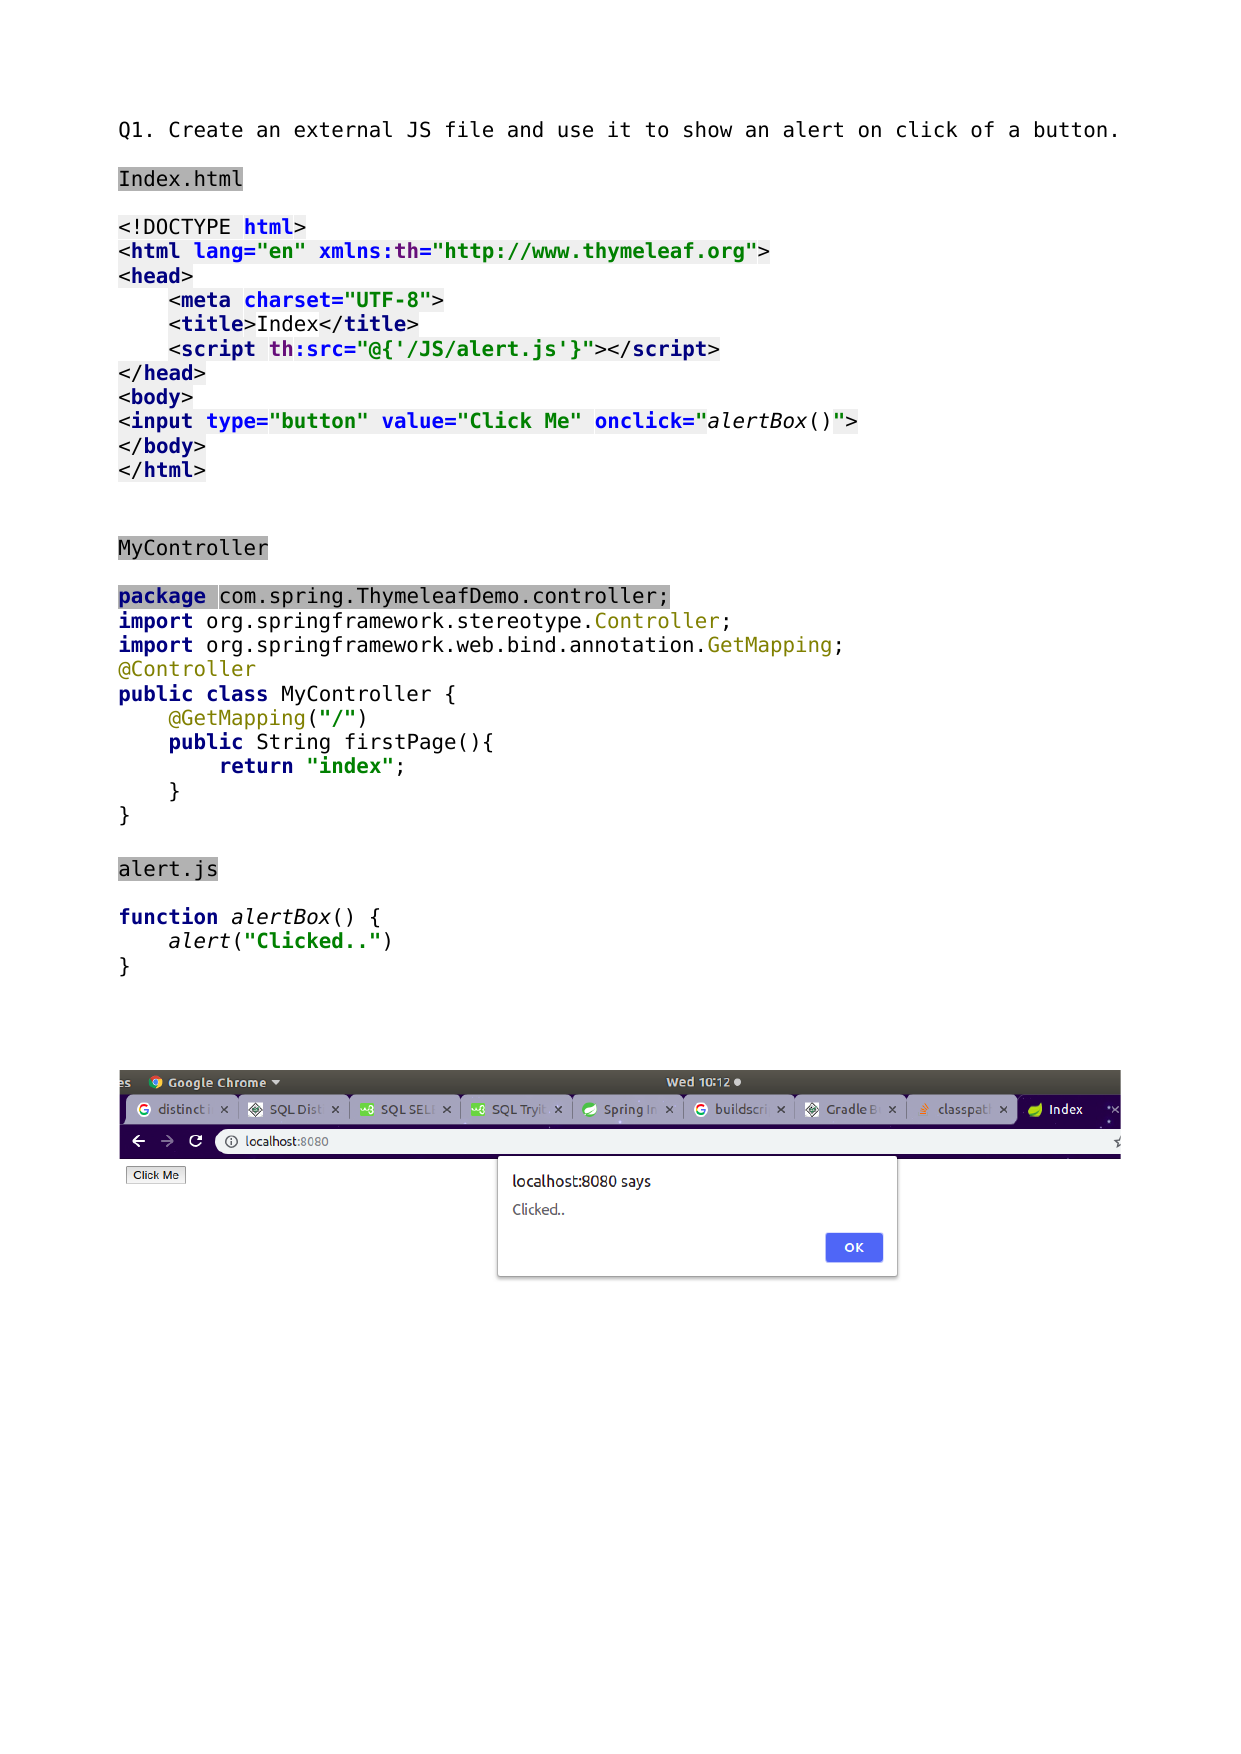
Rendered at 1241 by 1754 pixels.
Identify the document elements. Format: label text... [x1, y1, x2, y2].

text Q1. Create an external JS file and use it to show an alert on click of a button. [118, 118, 1122, 142]
text <head> [118, 264, 1122, 288]
text alert("Clicked..") [118, 929, 1122, 954]
text </html> [118, 458, 1122, 482]
text import org.springframework.stereotype.Controller; [118, 609, 1122, 633]
text <script th:src="@{'/JS/alert.js'}"></script> [118, 337, 1122, 361]
text </head> [118, 361, 1122, 385]
text public class MyController { [118, 682, 1122, 706]
text package com.spring.ThymeleafDemo.controller; [118, 584, 1122, 609]
text @Controller [118, 657, 1122, 682]
text <!DOCTYPE html> [118, 215, 1122, 239]
text alert.js [118, 857, 1122, 881]
text <body> [118, 385, 1122, 409]
text </body> [118, 434, 1122, 458]
text import org.springframework.web.bind.annotation.GetMapping; [118, 633, 1122, 657]
text Index.html [118, 167, 1122, 191]
text <meta charset="UTF-8"> [118, 288, 1122, 312]
text return "index"; [118, 754, 1122, 779]
text <html lang="en" xmlns:th="http://www.thymeleaf.org"> [118, 239, 1122, 264]
text MyController [118, 536, 1122, 560]
text function alertBox() { [118, 905, 1122, 929]
text } [118, 779, 1122, 803]
text <input type="button" value="Click Me" onclick="alertBox()"> [118, 409, 1122, 434]
text } [118, 954, 1122, 978]
text @GetMapping("/") [118, 706, 1122, 730]
text <title>Index</title> [118, 312, 1122, 337]
picture [119, 1070, 1121, 1352]
text public String firstPage(){ [118, 730, 1122, 754]
text } [118, 803, 1122, 827]
